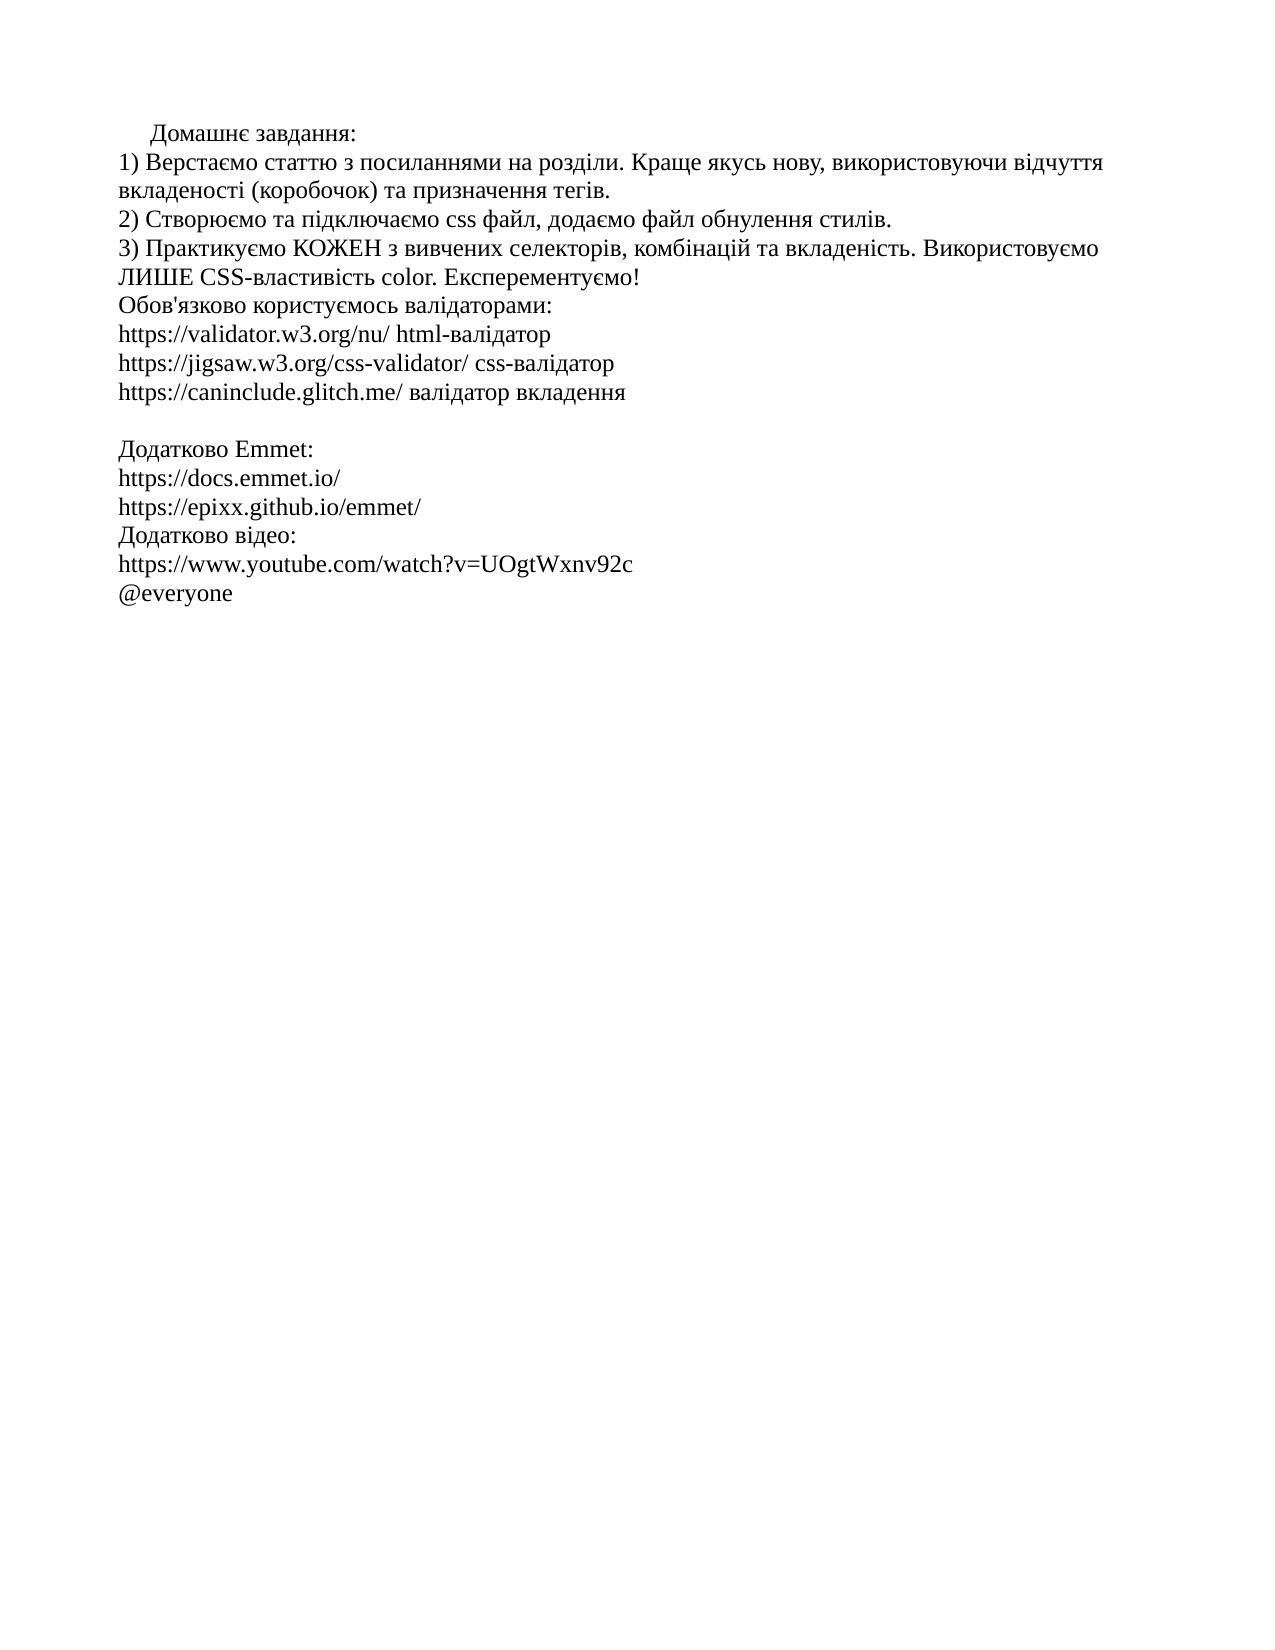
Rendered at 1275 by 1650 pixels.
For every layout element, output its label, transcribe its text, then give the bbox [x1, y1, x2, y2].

text Обов'язково користуємось валідаторами: [118, 291, 1157, 319]
text 1) Верстаємо статтю з посиланнями на розділи. Краще якусь нову, використовуючи відчуття вкладеності (коробочок) та призначення тегів. [118, 147, 1157, 204]
text https://validator.w3.org/nu/ html-валідатор [118, 319, 1157, 348]
text @everyone [118, 578, 1157, 607]
text https://www.youtube.com/watch?v=UOgtWxnv92c [118, 549, 1157, 578]
text 🤓 Домашнє завдання: [118, 118, 1157, 147]
text Додатково Emmet: [118, 434, 1157, 463]
text Додатково відео: [118, 521, 1157, 549]
text 3) Практикуємо КОЖЕН з вивчених селекторів, комбінацій та вкладеність. Використовуємо ЛИШЕ CSS-властивість color. Експерементуємо! [118, 233, 1157, 291]
text https://jigsaw.w3.org/css-validator/ css-валідатор [118, 348, 1157, 377]
text https://epixx.github.io/emmet/ [118, 492, 1157, 521]
text https://docs.emmet.io/ [118, 463, 1157, 492]
text 2) Створюємо та підключаємо css файл, додаємо файл обнулення стилів. [118, 204, 1157, 233]
text https://caninclude.glitch.me/ валідатор вкладення [118, 377, 1157, 406]
